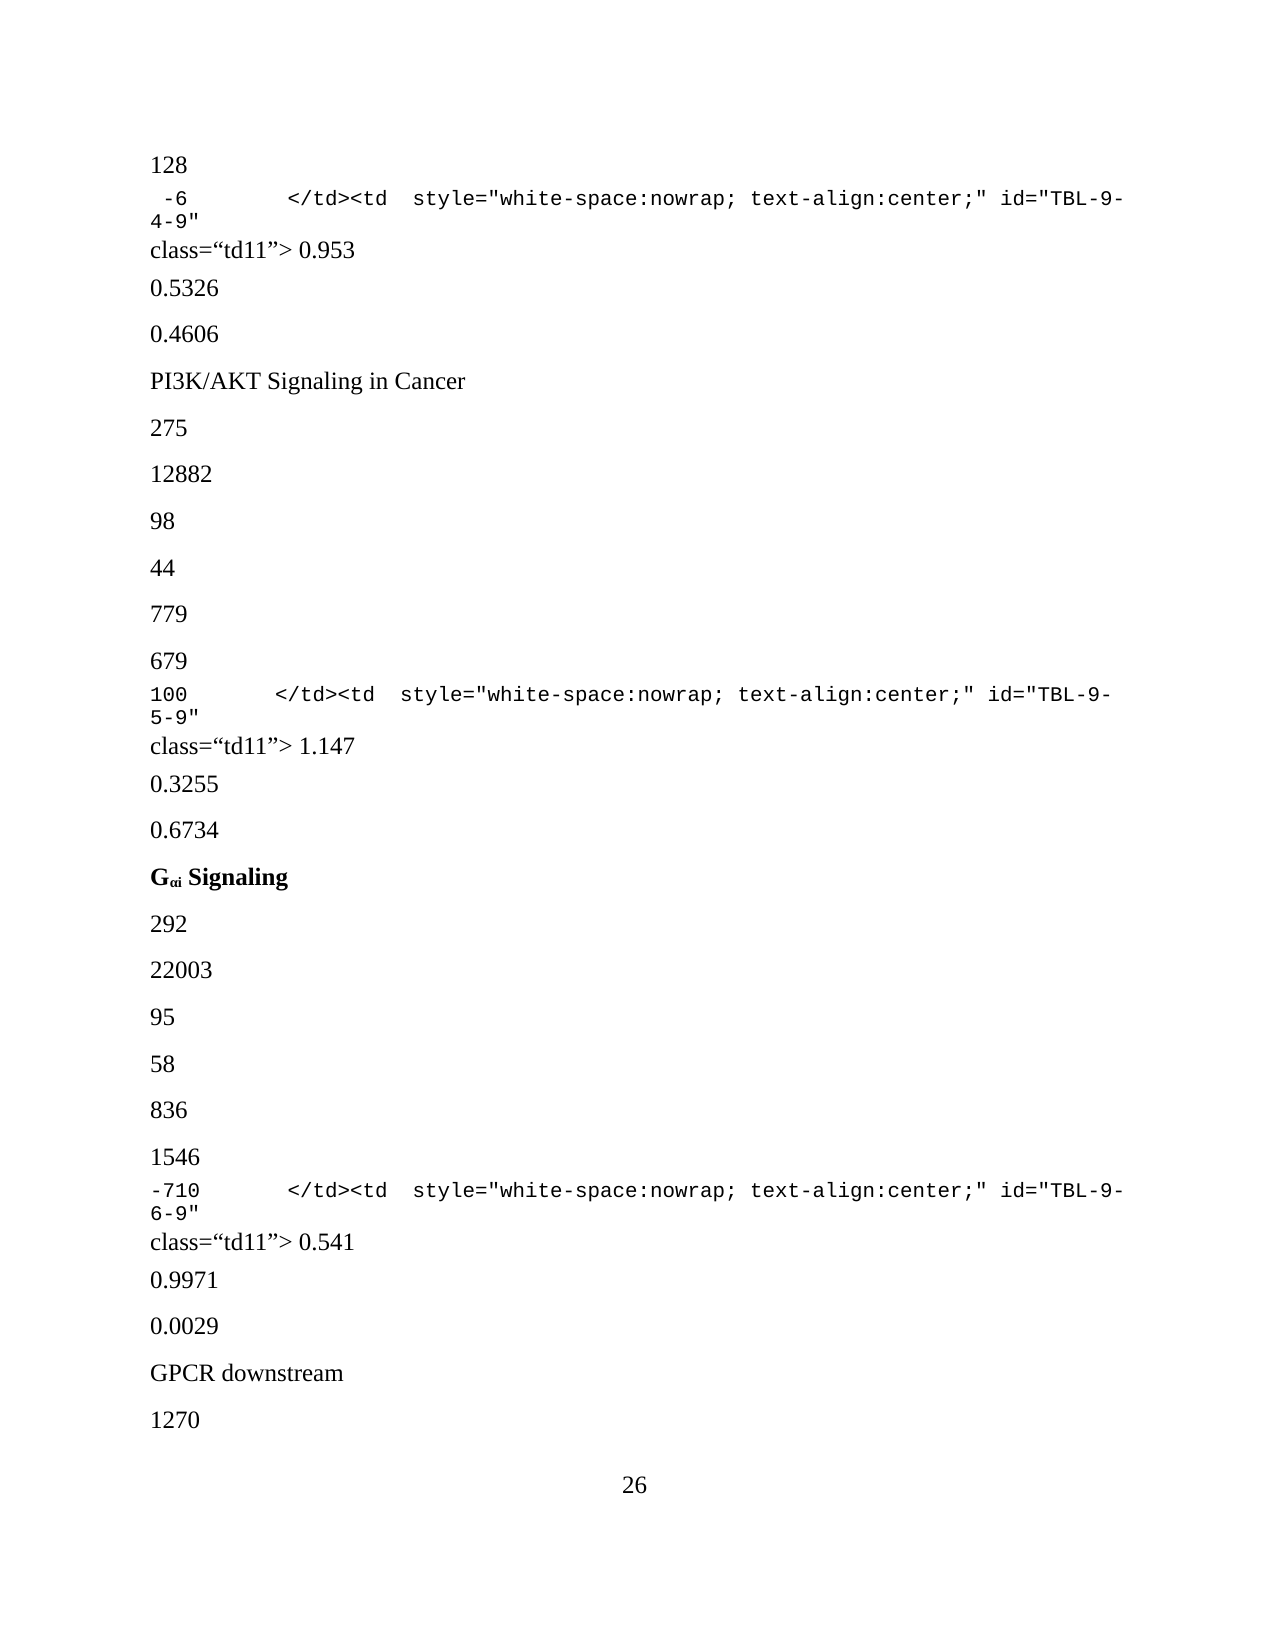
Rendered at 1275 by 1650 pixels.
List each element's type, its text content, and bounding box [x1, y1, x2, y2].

text class=“td11”> 0.541 [150, 1227, 1125, 1256]
text 836 [150, 1095, 1125, 1124]
text 1270 [150, 1405, 1125, 1433]
text 292 [150, 909, 1125, 937]
text 1546 [150, 1142, 1125, 1171]
text 22003 [150, 955, 1125, 984]
text GPCR downstream [150, 1358, 1125, 1387]
text 100 </td><td style="white-space:nowrap; text-align:center;" id="TBL-9-5-9" [150, 684, 1125, 731]
text 0.4606 [150, 319, 1125, 348]
text 0.5326 [150, 273, 1125, 301]
text 0.0029 [150, 1311, 1125, 1340]
text 12882 [150, 459, 1125, 488]
text 0.3255 [150, 769, 1125, 797]
text 275 [150, 413, 1125, 441]
text 679 [150, 646, 1125, 675]
text 98 [150, 506, 1125, 535]
text 779 [150, 599, 1125, 628]
text 0.6734 [150, 815, 1125, 844]
text -6 </td><td style="white-space:nowrap; text-align:center;" id="TBL-9-4-9" [150, 188, 1125, 235]
text class=“td11”> 0.953 [150, 235, 1125, 264]
text 58 [150, 1049, 1125, 1077]
text class=“td11”> 1.147 [150, 731, 1125, 760]
text Gαi Signaling [150, 862, 1125, 891]
text 0.9971 [150, 1265, 1125, 1293]
text 128 [150, 150, 1125, 179]
text 95 [150, 1002, 1125, 1031]
text PI3K/AKT Signaling in Cancer [150, 366, 1125, 395]
text 44 [150, 553, 1125, 581]
text -710 </td><td style="white-space:nowrap; text-align:center;" id="TBL-9-6-9" [150, 1180, 1125, 1227]
